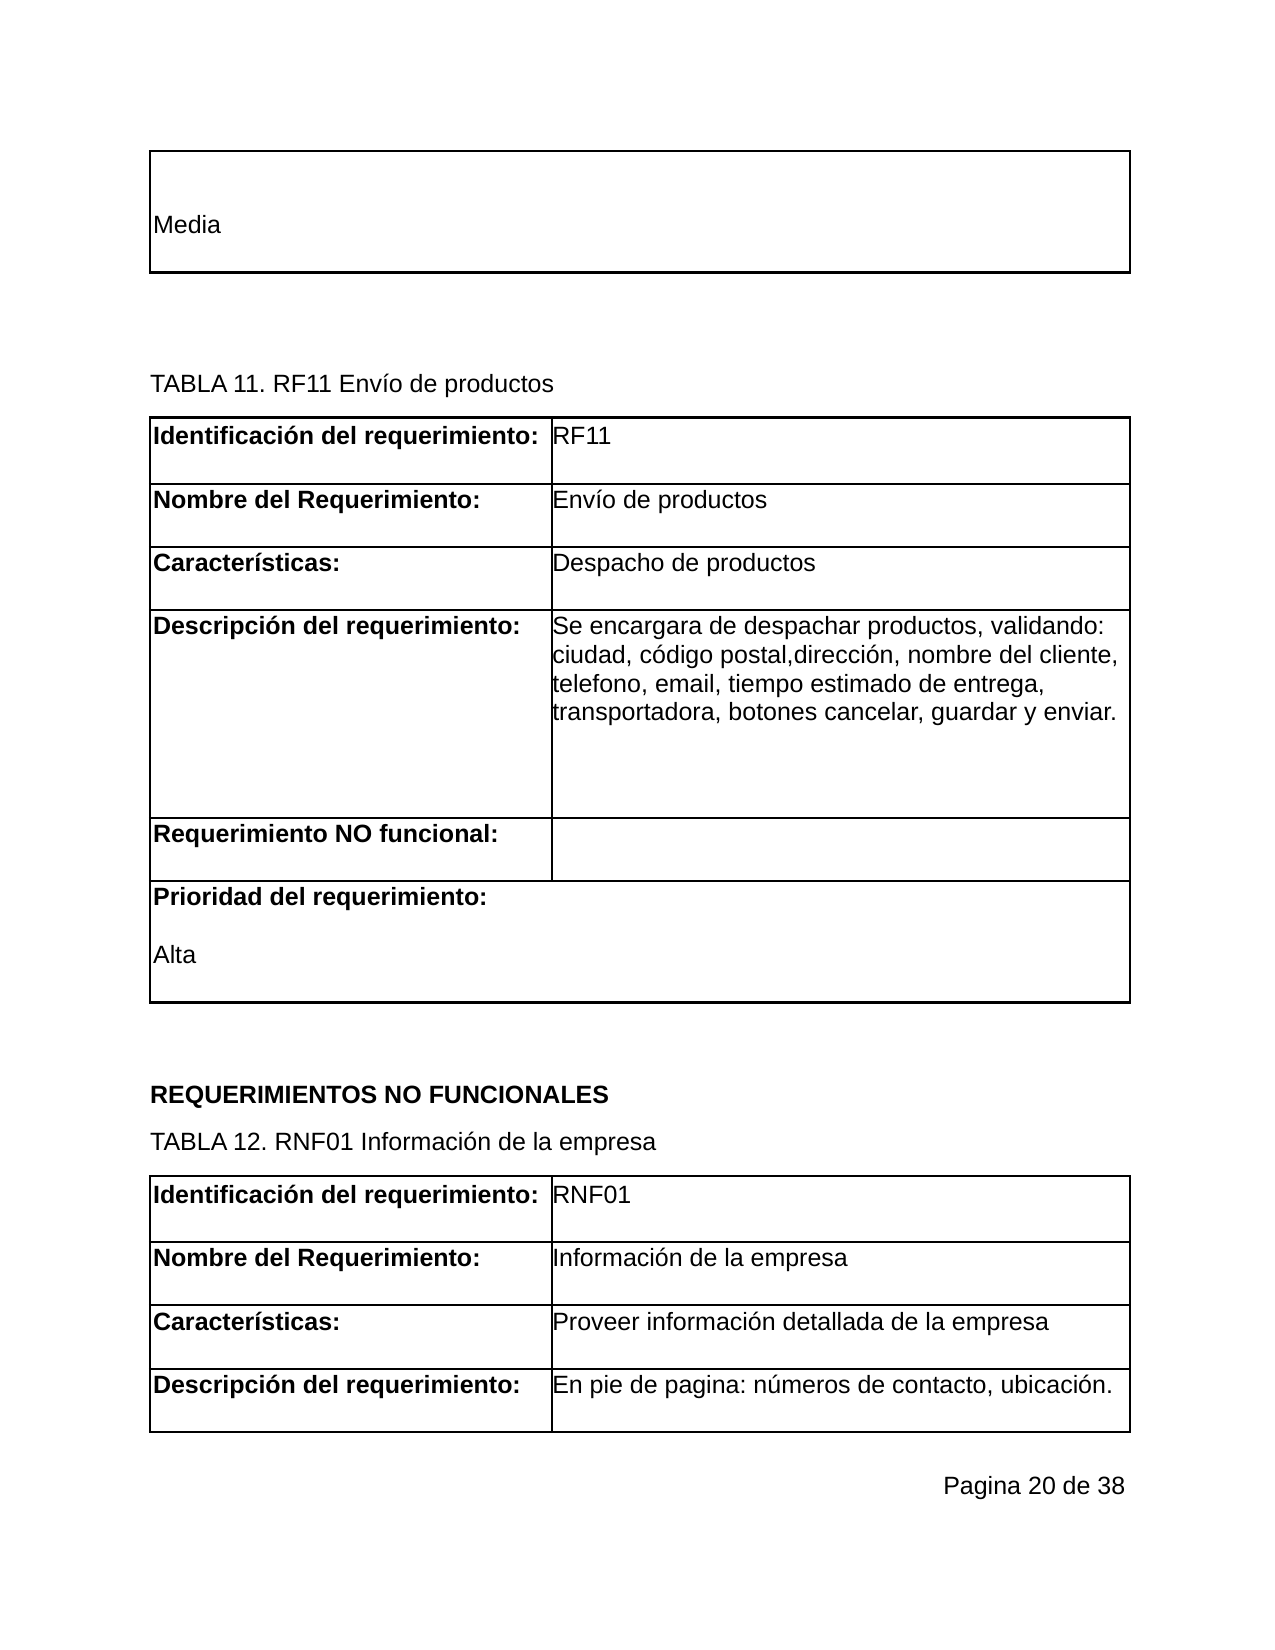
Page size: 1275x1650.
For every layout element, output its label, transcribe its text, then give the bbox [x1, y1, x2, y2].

table_cell En pie de pagina: números de contacto, ubicación. [553, 1370, 1129, 1431]
table_cell Despacho de productos [553, 548, 1129, 609]
text TABLA 12. RNF01 Información de la empresa [150, 1127, 1125, 1156]
table_header Identificación del requerimiento: [151, 419, 551, 482]
text REQUERIMIENTOS NO FUNCIONALES [150, 1080, 1125, 1108]
table_header Identificación del requerimiento: [151, 1177, 551, 1241]
table_cell Se encargara de despachar productos, validando: ciudad, código postal,dirección, nombre del cliente, telefono, email, tiempo estimado de entrega, transportadora, botones cancelar, guardar y enviar. [553, 611, 1129, 817]
table_cell Proveer información detallada de la empresa [553, 1306, 1129, 1368]
table_cell Requerimiento NO funcional: [151, 819, 551, 880]
table_cell Media [151, 152, 1129, 271]
table_cell Características: [151, 1306, 551, 1368]
table_cell Nombre del Requerimiento: [151, 485, 551, 546]
table_header RNF01 [553, 1177, 1129, 1241]
table_cell Nombre del Requerimiento: [151, 1243, 551, 1304]
table_cell [553, 819, 1129, 880]
table_cell Descripción del requerimiento: [151, 611, 551, 817]
table_cell Características: [151, 548, 551, 609]
table_cell Descripción del requerimiento: [151, 1370, 551, 1431]
table_header RF11 [553, 419, 1129, 482]
table_cell Envío de productos [553, 485, 1129, 546]
table_cell Prioridad del requerimiento: Alta [151, 882, 1129, 1001]
table_cell Información de la empresa [553, 1243, 1129, 1304]
text TABLA 11. RF11 Envío de productos [150, 369, 1125, 397]
